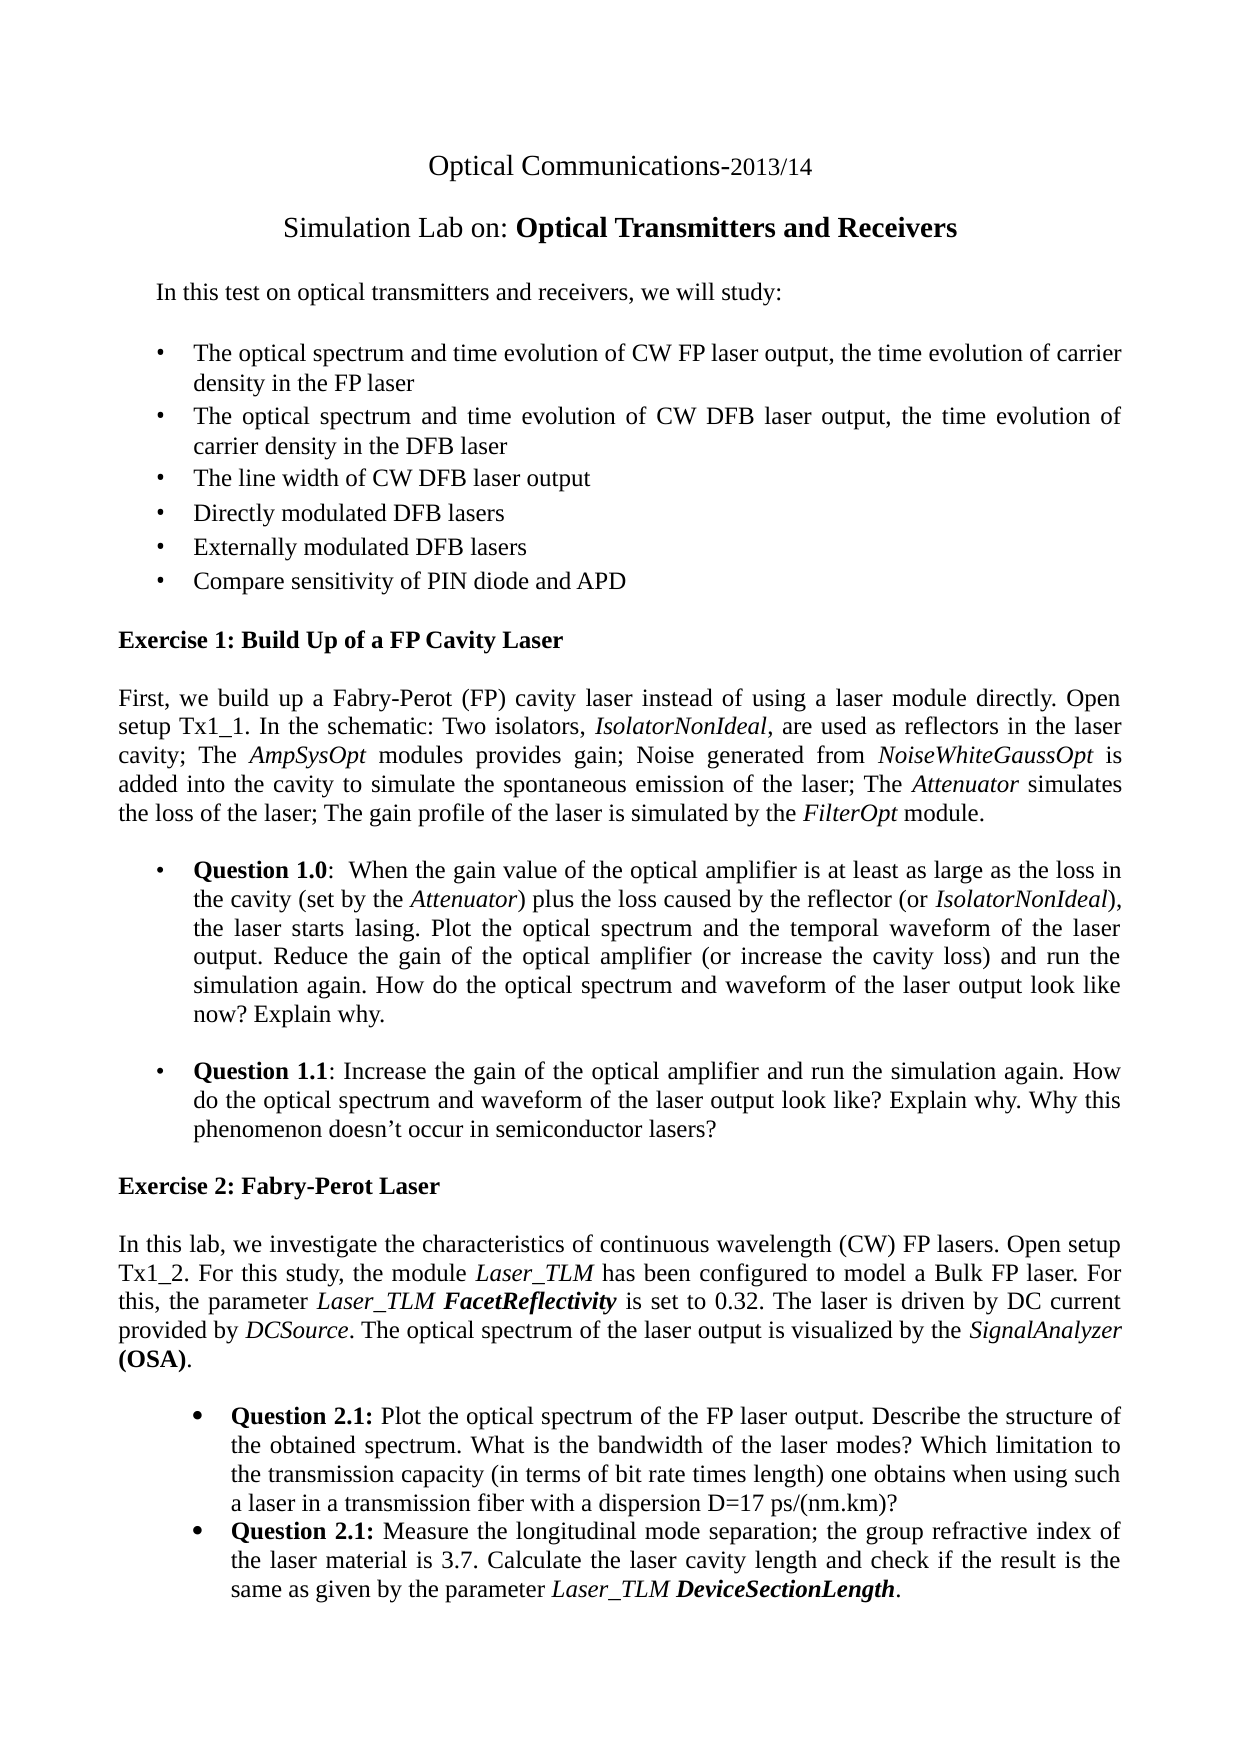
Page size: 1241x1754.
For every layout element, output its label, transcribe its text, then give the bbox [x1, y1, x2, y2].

text In this test on optical transmitters and receivers, we will study: [156, 277, 1122, 306]
list Question 2.1: Plot the optical spectrum of the FP laser output. Describe the structure of the obtained spectrum. What is the bandwidth of the laser modes? Which limitation to the transmission capacity (in terms of bit rate times length) one obtains when using such a laser in a transmission fiber with a dispersion D=17 ps/(nm.km)? [193, 1401, 1122, 1516]
text Optical Communications-2013/14 [118, 148, 1122, 181]
list The optical spectrum and time evolution of CW DFB laser output, the time evolution of carrier density in the DFB laser [156, 397, 1122, 460]
list The line width of CW DFB laser output [156, 460, 1122, 494]
list Compare sensitivity of PIN diode and APD [156, 562, 1122, 596]
text Exercise 2: Fabry-Perot Laser [118, 1171, 1122, 1200]
list Question 1.1: Increase the gain of the optical amplifier and run the simulation again. How do the optical spectrum and waveform of the laser output look like? Explain why. Why this phenomenon doesn’t occur in semiconductor lasers? [156, 1056, 1122, 1143]
list Question 2.1: Measure the longitudinal mode separation; the group refractive index of the laser material is 3.7. Calculate the laser cavity length and check if the result is the same as given by the parameter Laser_TLM DeviceSectionLength. [193, 1516, 1122, 1603]
list Externally modulated DFB lasers [156, 528, 1122, 562]
text First, we build up a Fabry-Perot (FP) cavity laser instead of using a laser module directly. Open setup Tx1_1. In the schematic: Two isolators, IsolatorNonIdeal, are used as reflectors in the laser cavity; The AmpSysOpt modules provides gain; Noise generated from NoiseWhiteGaussOpt is added into the cavity to simulate the spontaneous emission of the laser; The Attenuator simulates the loss of the laser; The gain profile of the laser is simulated by the FilterOpt module. [118, 683, 1122, 826]
text Exercise 1: Build Up of a FP Cavity Laser [118, 625, 1122, 654]
list Directly modulated DFB lasers [156, 494, 1122, 528]
list The optical spectrum and time evolution of CW FP laser output, the time evolution of carrier density in the FP laser [156, 334, 1122, 397]
text Simulation Lab on: Optical Transmitters and Receivers [118, 210, 1122, 243]
text In this lab, we investigate the characteristics of continuous wavelength (CW) FP lasers. Open setup Tx1_2. For this study, the module Laser_TLM has been configured to model a Bulk FP laser. For this, the parameter Laser_TLM FacetReflectivity is set to 0.32. The laser is driven by DC current provided by DCSource. The optical spectrum of the laser output is visualized by the SignalAnalyzer (OSA). [118, 1229, 1122, 1373]
list Question 1.0: When the gain value of the optical amplifier is at least as large as the loss in the cavity (set by the Attenuator) plus the loss caused by the reflector (or IsolatorNonIdeal), the laser starts lasing. Plot the optical spectrum and the temporal waveform of the laser output. Reduce the gain of the optical amplifier (or increase the cavity loss) and run the simulation again. How do the optical spectrum and waveform of the laser output look like now? Explain why. [156, 855, 1122, 1028]
